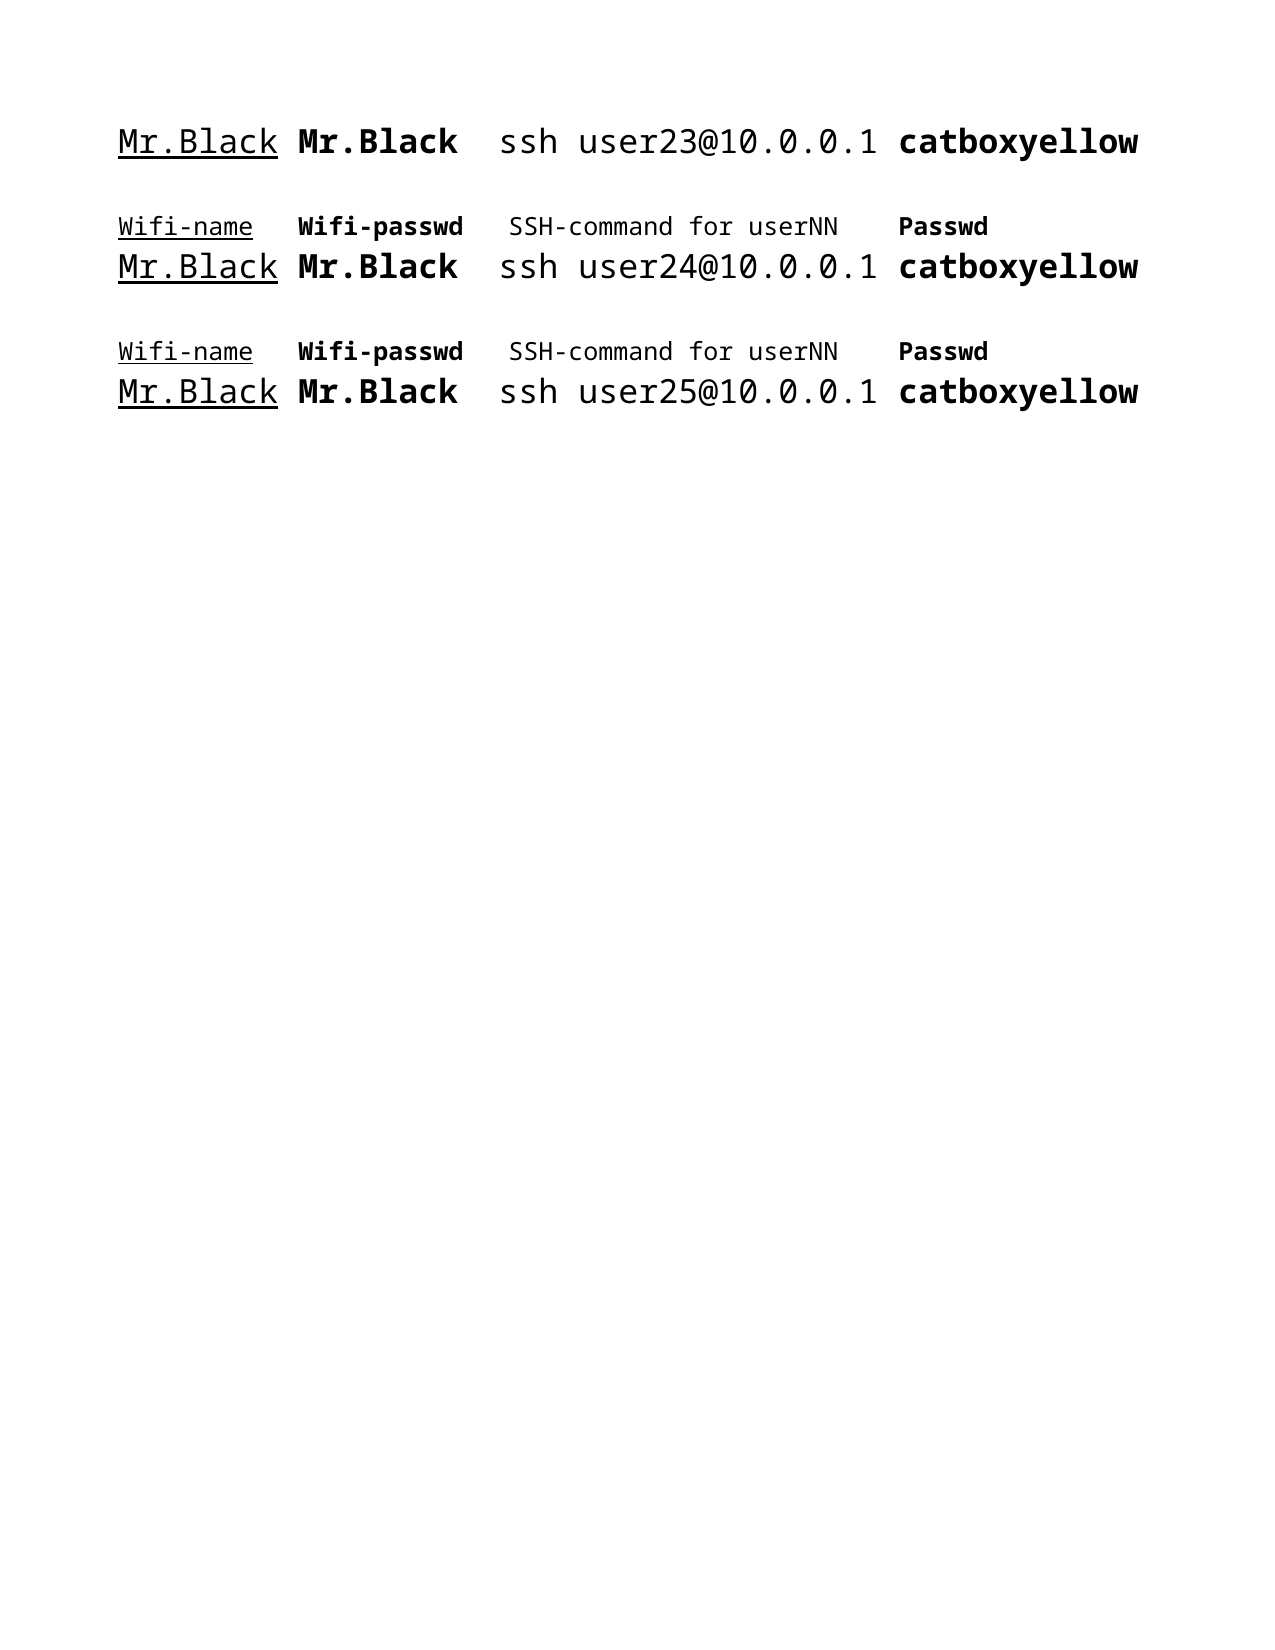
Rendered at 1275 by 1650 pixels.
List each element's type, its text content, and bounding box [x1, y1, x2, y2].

text Mr.Black Mr.Black ssh user25@10.0.0.1 catboxyellow [118, 368, 1157, 413]
text Wifi-name Wifi-passwd SSH-command for userNN Passwd [118, 334, 1157, 368]
text Mr.Black Mr.Black ssh user24@10.0.0.1 catboxyellow [118, 243, 1157, 288]
text Mr.Black Mr.Black ssh user23@10.0.0.1 catboxyellow [118, 118, 1157, 163]
text Wifi-name Wifi-passwd SSH-command for userNN Passwd [118, 209, 1157, 243]
